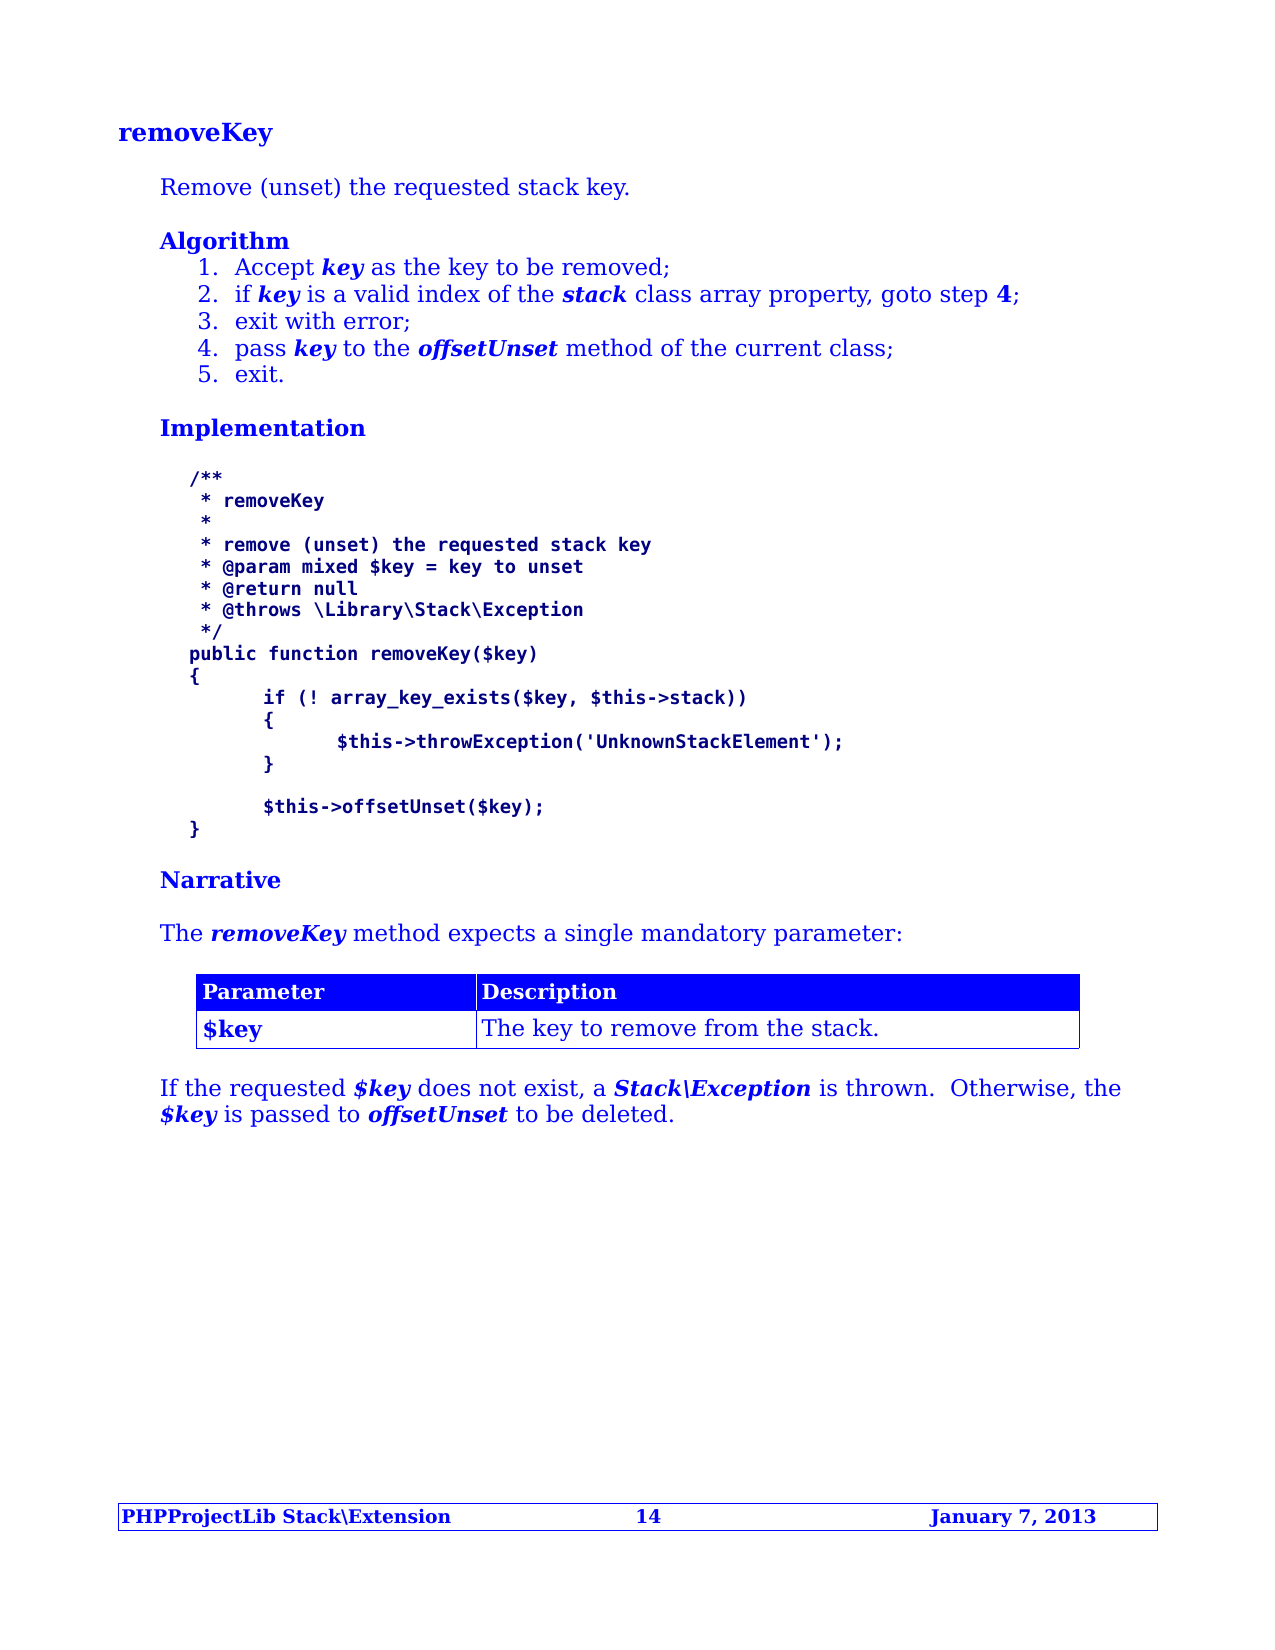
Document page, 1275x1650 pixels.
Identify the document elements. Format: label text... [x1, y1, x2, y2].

list public function removeKey($key) [189, 643, 1157, 665]
list exit. [197, 361, 1157, 388]
table_cell The key to remove from the stack. [477, 1011, 1079, 1048]
list } [189, 753, 1157, 774]
list * @throws \Library\Stack\Exception [189, 599, 1157, 621]
list if key is a valid index of the stack class array property, goto step 4; [197, 281, 1157, 308]
list Accept key as the key to be removed; [197, 254, 1157, 281]
list * [189, 512, 1157, 534]
list $this->offsetUnset($key); [189, 796, 1157, 818]
text Implementation [159, 415, 1157, 442]
text The removeKey method expects a single mandatory parameter: [159, 920, 1157, 947]
list */ [189, 621, 1157, 643]
table_header Description [477, 975, 1079, 1010]
list { [189, 665, 1157, 687]
list * @param mixed $key = key to unset [189, 556, 1157, 578]
list } [189, 818, 1157, 840]
table_header Parameter [197, 975, 476, 1010]
text Narrative [159, 867, 1157, 894]
list pass key to the offsetUnset method of the current class; [197, 335, 1157, 361]
list * @return null [189, 578, 1157, 599]
list /** [189, 468, 1157, 490]
list if (! array_key_exists($key, $this->stack)) [189, 687, 1157, 709]
list * remove (unset) the requested stack key [189, 534, 1157, 556]
text Algorithm [159, 227, 1157, 254]
list exit with error; [197, 308, 1157, 335]
table_cell $key [197, 1011, 476, 1048]
text If the requested $key does not exist, a Stack\Exception is thrown. Otherwise, the $key is passed to offsetUnset to be deleted. [159, 1075, 1157, 1128]
list { [189, 709, 1157, 731]
text Remove (unset) the requested stack key. [159, 174, 1157, 201]
list $this->throwException('UnknownStackElement'); [189, 731, 1157, 753]
title removeKey [118, 118, 1157, 147]
list * removeKey [189, 490, 1157, 512]
